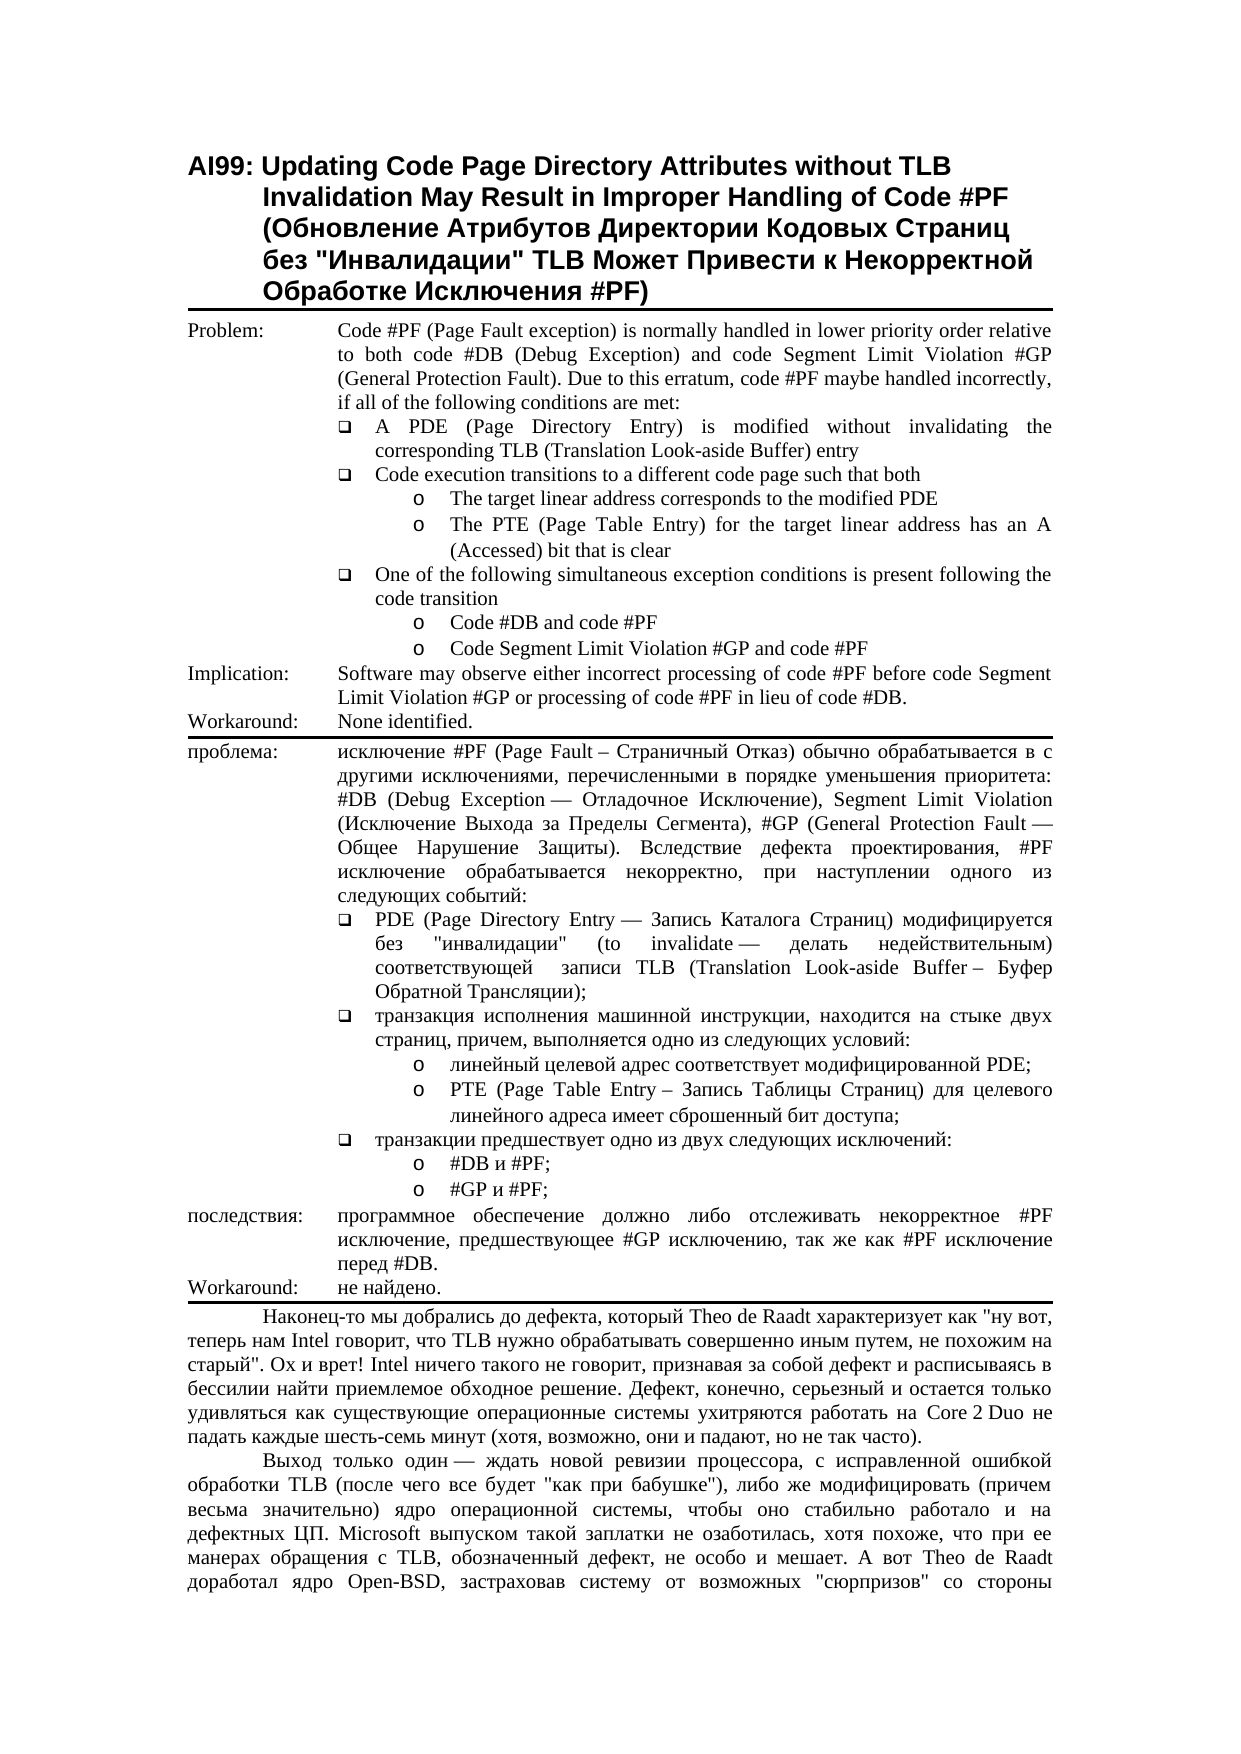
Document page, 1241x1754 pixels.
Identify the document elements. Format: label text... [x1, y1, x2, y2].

list Code #DB and code #PF [412, 610, 1053, 636]
text Наконец-то мы добрались до дефекта, который Theo de Raadt характеризует как "ну вот, теперь нам Intel говорит, что TLB нужно обрабатывать совершенно иным путем, не похожим на старый". Ох и врет! Intel ничего такого не говорит, признавая за собой дефект и расписываясь в бессилии найти приемлемое обходное решение. Дефект, конечно, серьезный и остается только удивляться как существующие операционные системы ухитряются работать на Core 2 Duo не падать каждые шесть-семь минут (хотя, возможно, они и падают, но не так часто). [187, 1304, 1053, 1448]
list #GP и #PF; [412, 1177, 1053, 1202]
list Code execution transitions to a different code page such that both [337, 462, 1053, 486]
list The target linear address corresponds to the modified PDE [412, 486, 1053, 512]
list A PDE (Page Directory Entry) is modified without invalidating the corresponding TLB (Translation Look-aside Buffer) entry [337, 414, 1053, 462]
text Workaround: None identified. [187, 709, 1053, 739]
list The PTE (Page Table Entry) for the target linear address has an A (Accessed) bit that is clear [412, 512, 1053, 562]
list транзакция исполнения машинной инструкции, находится на стыке двух страниц, причем, выполняется одно из следующих условий: [337, 1003, 1053, 1051]
list PDE (Page Directory Entry — Запись Каталога Страниц) модифицируется без "инвалидации" (to invalidate — делать недействительным) соответствующей записи TLB (Translation Look-aside Buffer – Буфер Обратной Трансляции); [337, 907, 1053, 1003]
text Workaround: не найдено. [187, 1275, 1053, 1304]
text Выход только один — ждать новой ревизии процессора, с исправленной ошибкой обработки TLB (после чего все будет "как при бабушке"), либо же модифицировать (причем весьма значительно) ядро операционной системы, чтобы оно стабильно работало и на дефектных ЦП. Microsoft выпуском такой заплатки не озаботилась, хотя похоже, что при ее манерах обращения с TLB, обозначенный дефект, не особо и мешает. А вот Theo de Raadt доработал ядро Open-BSD, застраховав систему от возможных "сюрпризов" со стороны [187, 1448, 1053, 1593]
list #DB и #PF; [412, 1151, 1053, 1177]
subtitle AI99: Updating Code Page Directory Attributes without TLB Invalidation May Result in Improper Handling of Code #PF (Обновление Атрибутов Директории Кодовых Страниц без "Инвалидации" TLB Может Привести к Некорректной Обработке Исключения #PF) [187, 150, 1053, 311]
text Implication: Software may observe either incorrect processing of code #PF before code Segment Limit Violation #GP or processing of code #PF in lieu of code #DB. [187, 661, 1053, 709]
text Problem: Code #PF (Page Fault exception) is normally handled in lower priority order relative to both code #DB (Debug Exception) and code Segment Limit Violation #GP (General Protection Fault). Due to this erratum, code #PF maybe handled incorrectly, if all of the following conditions are met: [187, 318, 1053, 414]
text проблема: исключение #PF (Page Fault – Страничный Отказ) обычно обрабатывается в с другими исключениями, перечисленными в порядке уменьшения приоритета: #DB (Debug Exception — Отладочное Исключение), Segment Limit Violation (Исключение Выхода за Пределы Сегмента), #GP (General Protection Fault — Общее Нарушение Защиты). Вследствие дефекта проектирования, #PF исключение обрабатывается некорректно, при наступлении одного из следующих событий: [187, 739, 1053, 907]
list PTE (Page Table Entry – Запись Таблицы Страниц) для целевого линейного адреса имеет сброшенный бит доступа; [412, 1077, 1053, 1127]
list линейный целевой адрес соответствует модифицированной PDE; [412, 1051, 1053, 1077]
list транзакции предшествует одно из двух следующих исключений: [337, 1127, 1053, 1151]
text последствия: программное обеспечение должно либо отслеживать некорректное #PF исключение, предшествующее #GP исключению, так же как #PF исключение перед #DB. [187, 1202, 1053, 1275]
list Code Segment Limit Violation #GP and code #PF [412, 636, 1053, 661]
list One of the following simultaneous exception conditions is present following the code transition [337, 562, 1053, 610]
